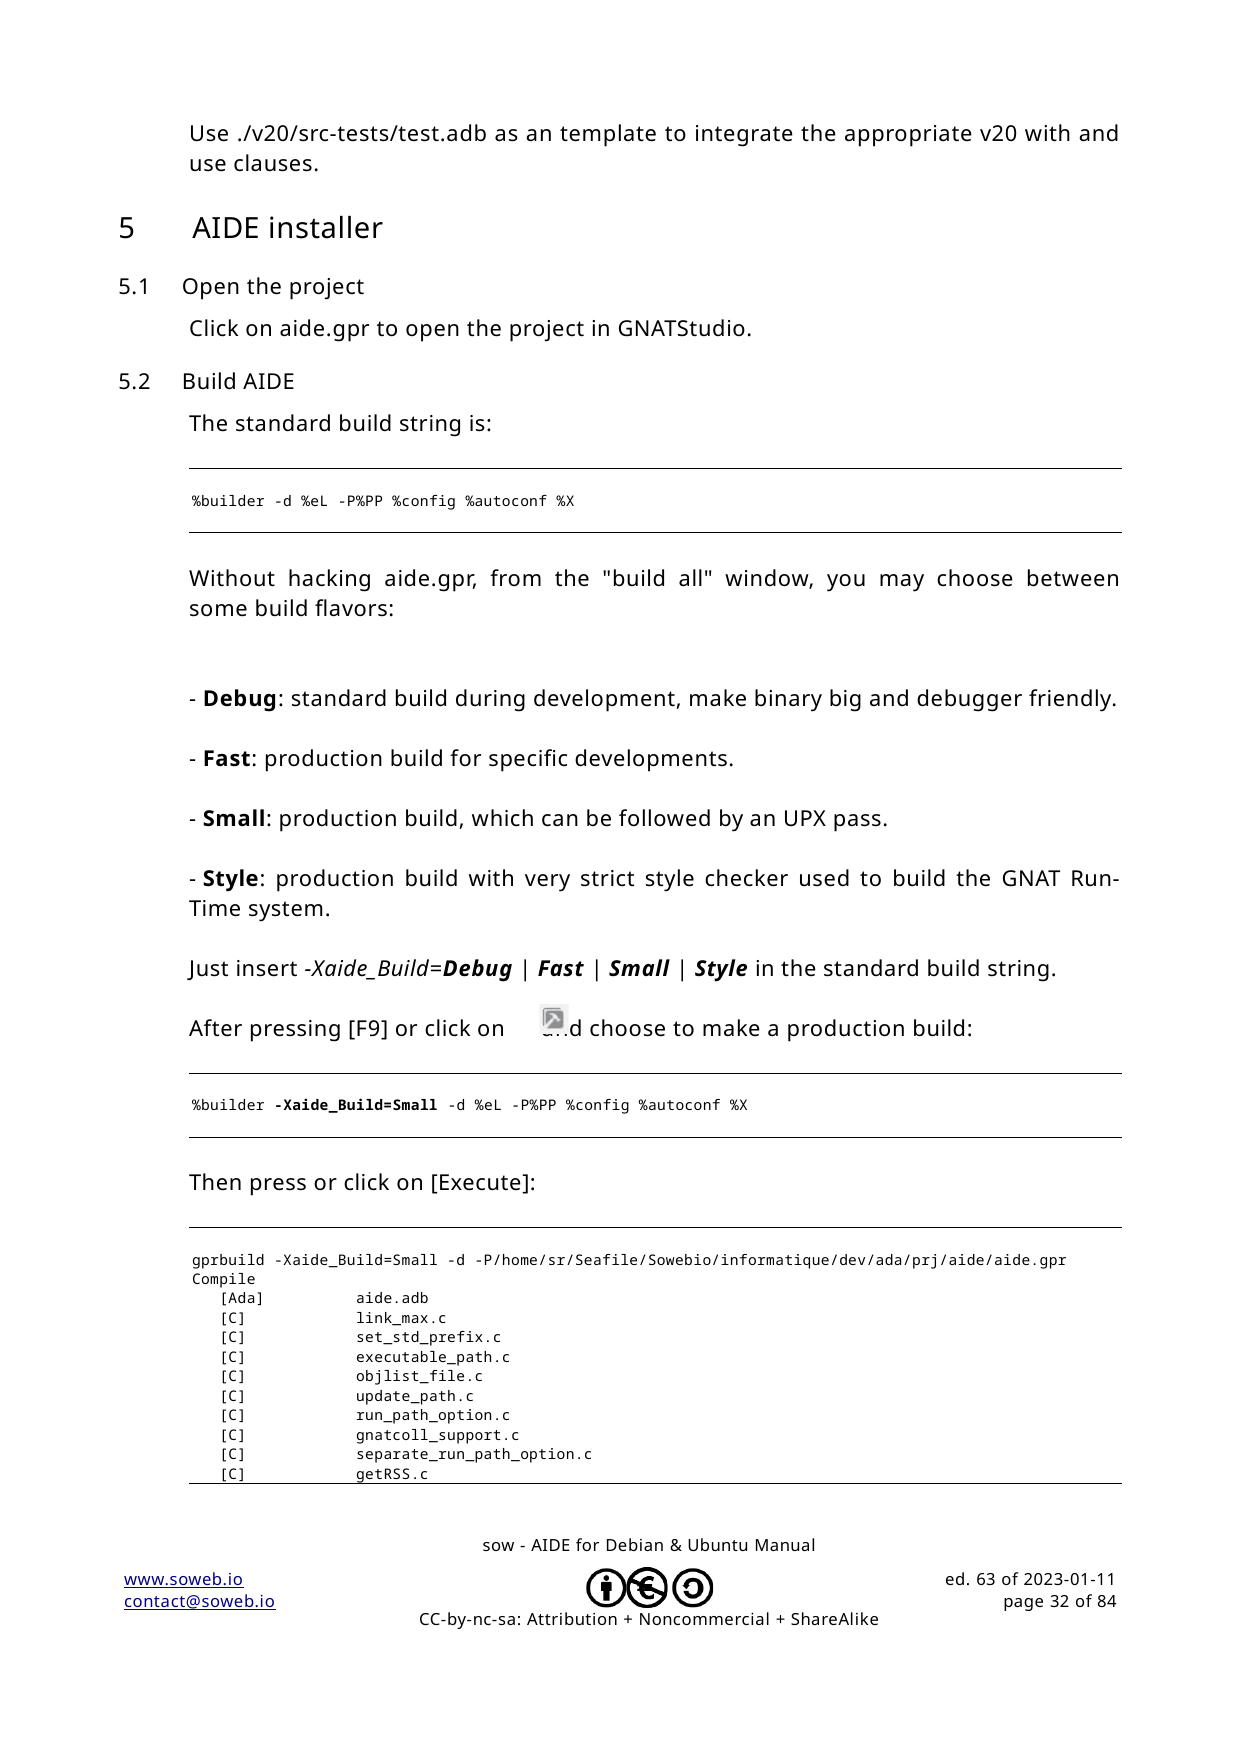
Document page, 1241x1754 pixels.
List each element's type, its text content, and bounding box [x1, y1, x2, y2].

text After pressing [F9] or click on and choose to make a production build: [189, 1012, 1122, 1042]
list [C] gnatcoll_support.c [189, 1422, 1122, 1441]
subtitle AIDE installer [118, 208, 1122, 247]
text Click on aide.gpr to open the project in GNATStudio. [189, 312, 1122, 342]
subtitle Open the project [118, 271, 1122, 301]
list [C] separate_run_path_option.c [189, 1441, 1122, 1461]
text - Style: production build with very strict style checker used to build the GNAT Run-Time system. [189, 862, 1122, 922]
list [C] update_path.c [189, 1383, 1122, 1402]
picture [585, 1567, 668, 1608]
text Just insert -Xaide_Build=Debug | Fast | Small | Style in the standard build string. [189, 952, 1122, 982]
list [C] objlist_file.c [189, 1363, 1122, 1383]
text The standard build string is: [189, 408, 1122, 438]
list [C] run_path_option.c [189, 1402, 1122, 1422]
list %builder -d %eL -P%PP %config %autoconf %X [189, 469, 1122, 532]
list [C] link_max.c [189, 1305, 1122, 1324]
text Without hacking aide.gpr, from the "build all" window, you may choose between some build flavors: [189, 562, 1122, 622]
subtitle Build AIDE [118, 366, 1122, 396]
text - Small: production build, which can be followed by an UPX pass. [189, 802, 1122, 832]
text - Fast: production build for specific developments. [189, 742, 1122, 772]
picture [539, 1004, 569, 1034]
list Compile [189, 1266, 1122, 1285]
list gprbuild -Xaide_Build=Small -d -P/home/sr/Seafile/Sowebio/informatique/dev/ada/prj/aide/aide.gpr [189, 1228, 1122, 1266]
picture [672, 1567, 714, 1608]
text - Debug: standard build during development, make binary big and debugger friendly. [189, 682, 1122, 712]
list %builder -Xaide_Build=Small -d %eL -P%PP %config %autoconf %X [189, 1074, 1122, 1137]
list [Ada] aide.adb [189, 1285, 1122, 1305]
list [C] set_std_prefix.c [189, 1324, 1122, 1344]
text Use ./v20/src-tests/test.adb as an template to integrate the appropriate v20 with and use clauses. [189, 118, 1122, 178]
list [C] executable_path.c [189, 1344, 1122, 1363]
list [C] getRSS.c [189, 1461, 1122, 1483]
text Then press or click on [Execute]: [189, 1167, 1122, 1197]
